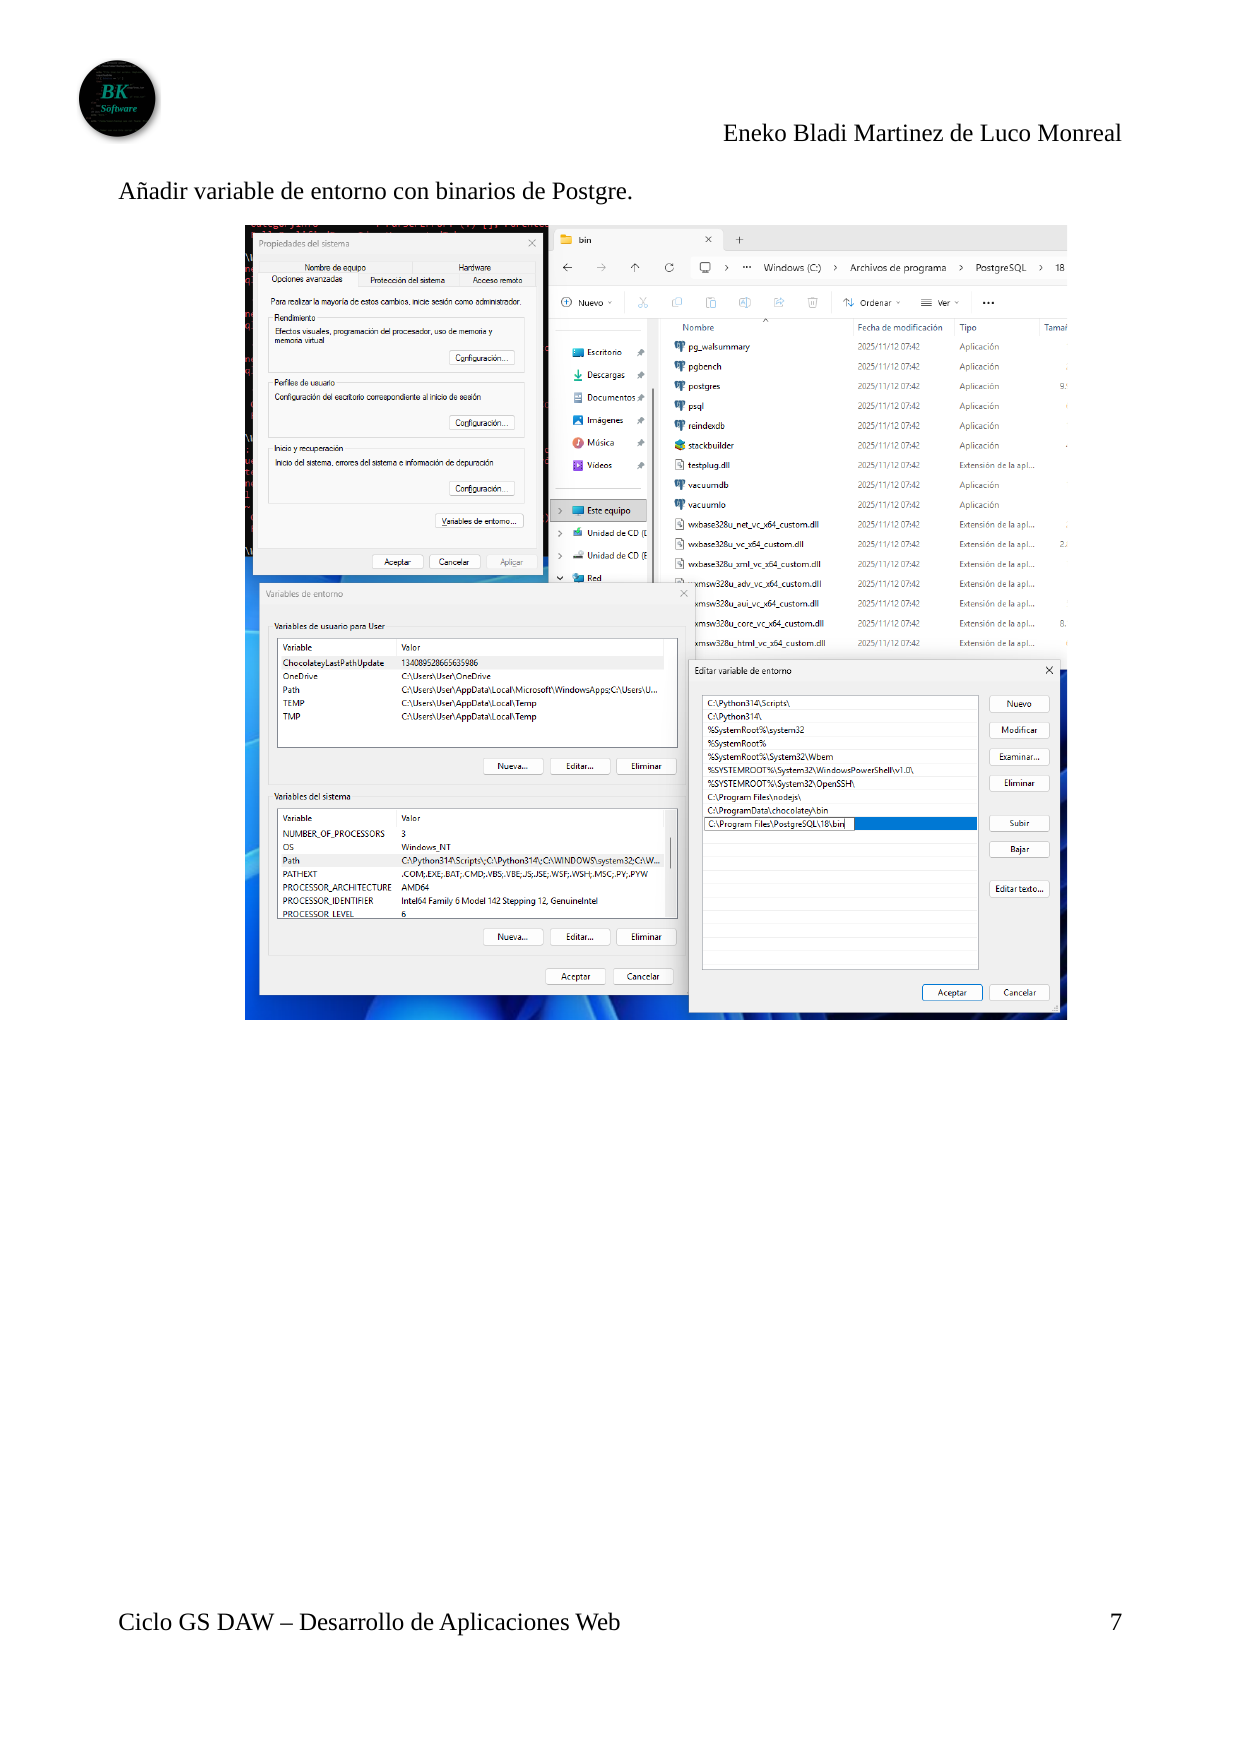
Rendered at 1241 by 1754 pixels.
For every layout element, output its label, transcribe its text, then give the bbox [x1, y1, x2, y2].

picture [76, 58, 162, 144]
picture [245, 225, 1068, 1020]
text Añadir variable de entorno con binarios de Postgre. [118, 176, 1122, 1048]
